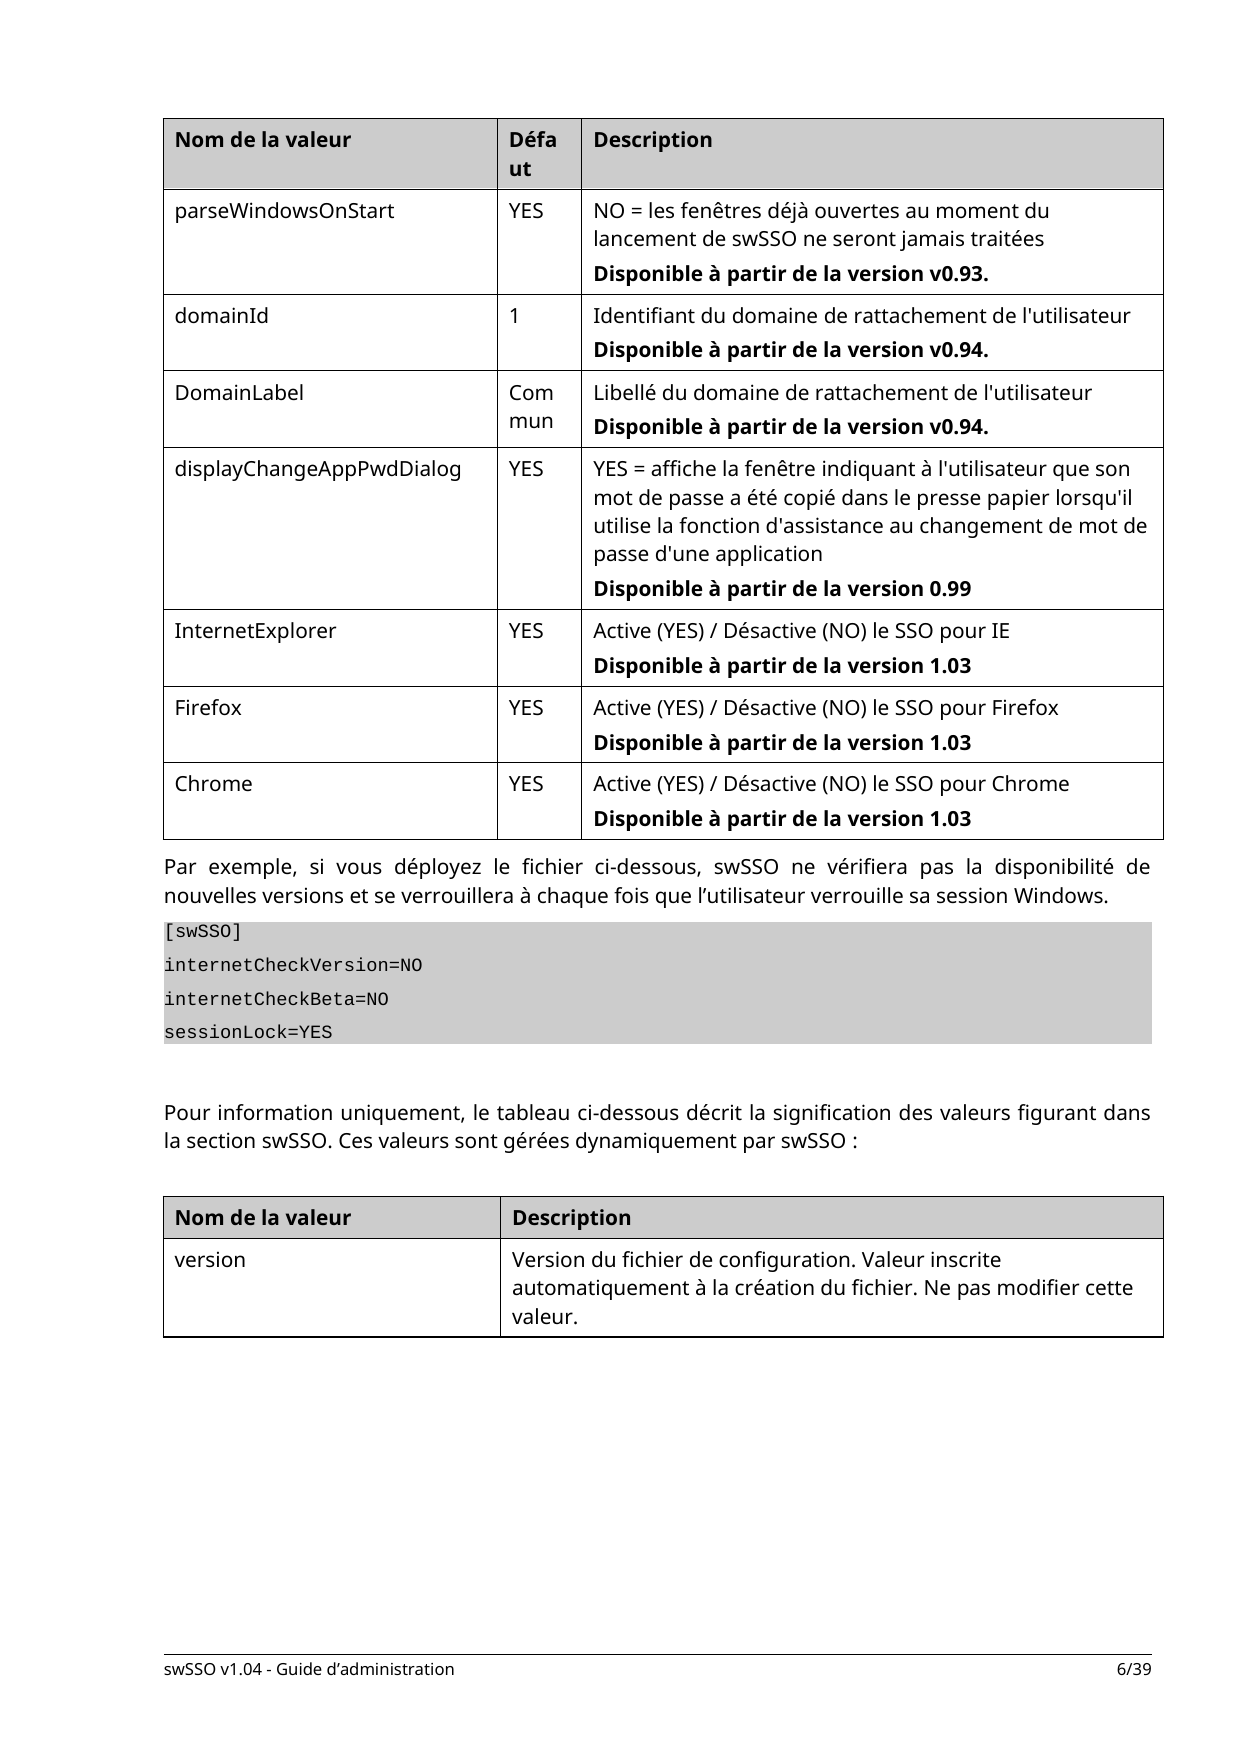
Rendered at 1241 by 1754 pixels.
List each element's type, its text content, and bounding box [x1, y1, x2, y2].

table_cell YES [498, 448, 581, 609]
table_cell 1 [498, 295, 581, 370]
table_header Description [582, 119, 1163, 188]
table_cell Identifiant du domaine de rattachement de l'utilisateur Disponible à partir de la version v0.94. [582, 295, 1163, 370]
text Par exemple, si vous déployez le fichier ci-dessous, swSSO ne vérifiera pas la disponibilité de nouvelles versions et se verrouillera à chaque fois que l’utilisateur verrouille sa session Windows. [164, 852, 1152, 909]
table_cell YES [498, 687, 581, 762]
table_cell Chrome [164, 763, 497, 839]
table_cell Libellé du domaine de rattachement de l'utilisateur Disponible à partir de la version v0.94. [582, 371, 1163, 447]
table_cell YES [498, 763, 581, 839]
text internetCheckVersion=NO [164, 956, 1152, 977]
table_cell NO = les fenêtres déjà ouvertes au moment du lancement de swSSO ne seront jamais traitées Disponible à partir de la version v0.93. [582, 190, 1163, 294]
table_cell InternetExplorer [164, 610, 497, 686]
table_cell DomainLabel [164, 371, 497, 447]
table_header Description [501, 1197, 1163, 1238]
table_header Défaut [498, 119, 581, 188]
table_cell Commun [498, 371, 581, 447]
table_cell Active (YES) / Désactive (NO) le SSO pour Chrome Disponible à partir de la version 1.03 [582, 763, 1163, 839]
table_cell YES = affiche la fenêtre indiquant à l'utilisateur que son mot de passe a été copié dans le presse papier lorsqu'il utilise la fonction d'assistance au changement de mot de passe d'une application Disponible à partir de la version 0.99 [582, 448, 1163, 609]
text internetCheckBeta=NO [164, 989, 1152, 1011]
text Pour information uniquement, le tableau ci-dessous décrit la signification des valeurs figurant dans la section swSSO. Ces valeurs sont gérées dynamiquement par swSSO : [164, 1098, 1152, 1155]
table_cell Version du fichier de configuration. Valeur inscrite automatiquement à la création du fichier. Ne pas modifier cette valeur. [501, 1239, 1163, 1336]
text sessionLock=YES [164, 1023, 1152, 1044]
table_cell Firefox [164, 687, 497, 762]
table_cell YES [498, 610, 581, 686]
table_cell parseWindowsOnStart [164, 190, 497, 294]
table_cell Active (YES) / Désactive (NO) le SSO pour Firefox Disponible à partir de la version 1.03 [582, 687, 1163, 762]
table_cell YES [498, 190, 581, 294]
table_cell displayChangeAppPwdDialog [164, 448, 497, 609]
table_header Nom de la valeur [164, 1197, 500, 1238]
table_cell version [164, 1239, 500, 1336]
table_cell domainId [164, 295, 497, 370]
table_header Nom de la valeur [164, 119, 497, 188]
text [swSSO] [164, 922, 1152, 943]
table_cell Active (YES) / Désactive (NO) le SSO pour IE Disponible à partir de la version 1.03 [582, 610, 1163, 686]
